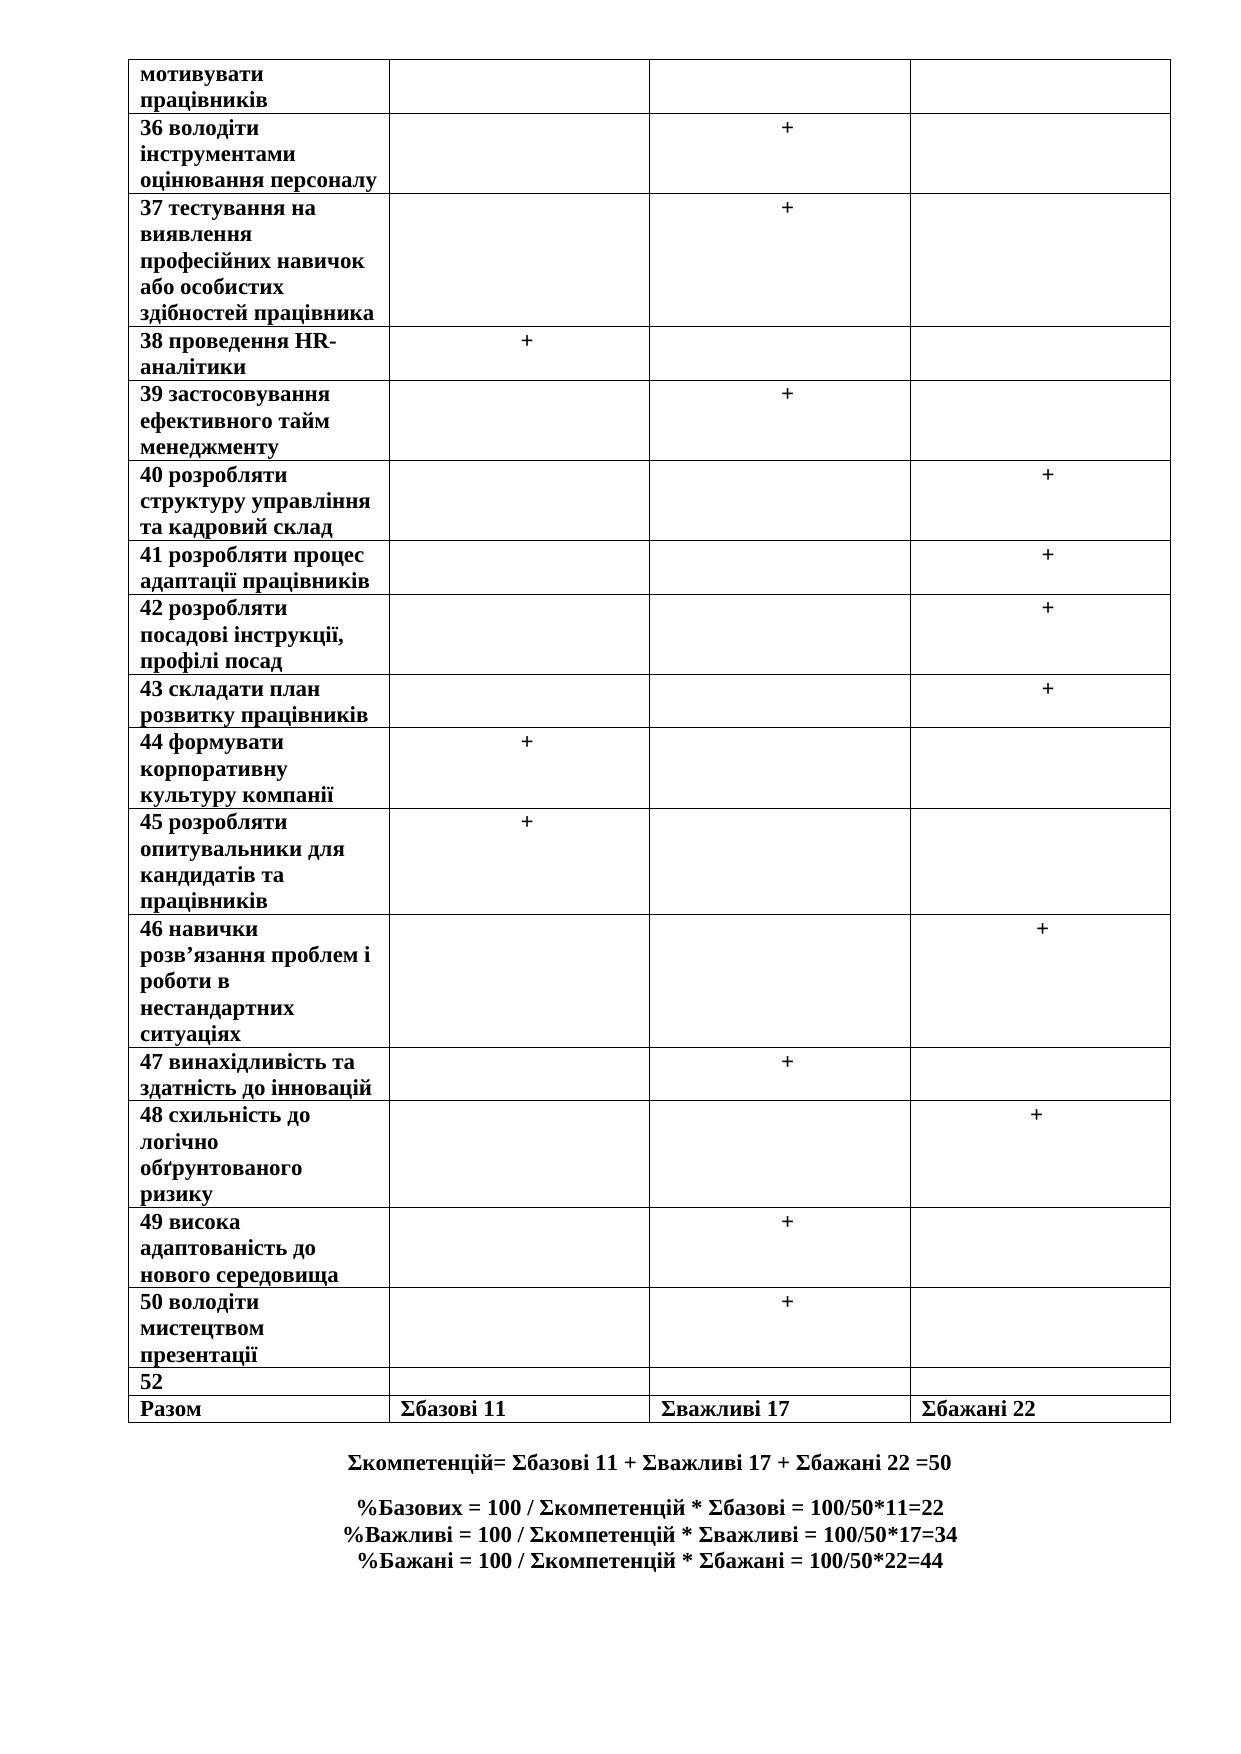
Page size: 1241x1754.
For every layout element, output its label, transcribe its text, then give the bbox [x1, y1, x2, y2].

text Σкомпетенцій= Σбазові 11 + Σважливі 17 + Σбажані 22 =50 [128, 1449, 1171, 1476]
table_cell [911, 327, 1170, 379]
table_cell [650, 675, 910, 727]
table_cell [390, 1288, 649, 1367]
table_cell + [911, 1101, 1170, 1207]
table_cell 49 висока адаптованість до нового середовища [129, 1208, 389, 1287]
table_cell [911, 728, 1170, 807]
table_cell 45 розробляти опитувальники для кандидатів та працівників [129, 809, 389, 914]
table_cell [911, 809, 1170, 914]
table_cell Σбажані 22 [911, 1396, 1170, 1422]
table_cell мотивувати працівників [129, 60, 389, 113]
table_cell [911, 114, 1170, 193]
table_cell + [650, 1048, 910, 1100]
table_cell 52 [129, 1368, 389, 1394]
table_cell [911, 60, 1170, 113]
table_cell 37 тестування на виявлення професійних навичок або особистих здібностей працівника [129, 194, 389, 326]
table_cell 42 розробляти посадові інструкції, профілі посад [129, 595, 389, 673]
table_cell + [650, 1288, 910, 1367]
table_cell [650, 728, 910, 807]
table_cell [650, 327, 910, 379]
table_cell [911, 1368, 1170, 1394]
table_cell [911, 1208, 1170, 1287]
table_cell 38 проведення HR-аналітики [129, 327, 389, 379]
table_cell 47 винахідливість та здатність до інновацій [129, 1048, 389, 1100]
table_cell 44 формувати корпоративну культуру компанії [129, 728, 389, 807]
table_cell [390, 381, 649, 459]
table_cell [650, 461, 910, 540]
table_cell + [650, 194, 910, 326]
table_cell + [390, 327, 649, 379]
table_cell Σбазові 11 [390, 1396, 649, 1422]
table_cell 50 володіти мистецтвом презентації [129, 1288, 389, 1367]
table_cell 48 схильність до логічно обґрунтованого ризику [129, 1101, 389, 1207]
table_cell [390, 60, 649, 113]
table_cell 36 володіти інструментами оцінювання персоналу [129, 114, 389, 193]
table_cell [911, 194, 1170, 326]
table_cell 43 складати план розвитку працівників [129, 675, 389, 727]
table_cell + [911, 541, 1170, 593]
table_cell [650, 595, 910, 673]
table_cell + [650, 1208, 910, 1287]
table_cell + [390, 728, 649, 807]
table_cell [390, 1368, 649, 1394]
table_cell Σважливі 17 [650, 1396, 910, 1422]
table_cell [650, 1368, 910, 1394]
text %Важливі = 100 / Σкомпетенцій * Σважливі = 100/50*17=34 [128, 1521, 1171, 1547]
table_cell [650, 809, 910, 914]
table_cell [390, 595, 649, 673]
table_cell [650, 915, 910, 1047]
table_cell [390, 915, 649, 1047]
table_cell [650, 60, 910, 113]
table_cell [390, 541, 649, 593]
table_cell + [650, 114, 910, 193]
table_cell 39 застосовування ефективного тайм менеджменту [129, 381, 389, 459]
table_cell [911, 1048, 1170, 1100]
table_cell [911, 1288, 1170, 1367]
table_cell [390, 675, 649, 727]
table_cell [390, 1048, 649, 1100]
table_cell + [911, 595, 1170, 673]
table_cell + [911, 675, 1170, 727]
table_cell [390, 1101, 649, 1207]
table_cell [911, 381, 1170, 459]
table_cell 40 розробляти структуру управління та кадровий склад [129, 461, 389, 540]
table_cell [390, 194, 649, 326]
table_cell + [911, 461, 1170, 540]
table_cell 41 розробляти процес адаптації працівників [129, 541, 389, 593]
table_cell + [650, 381, 910, 459]
table_cell [390, 1208, 649, 1287]
table_cell + [911, 915, 1170, 1047]
text %Бажані = 100 / Σкомпетенцій * Σбажані = 100/50*22=44 [128, 1547, 1171, 1573]
table_cell + [390, 809, 649, 914]
table_cell 46 навички розв’язання проблем і роботи в нестандартних ситуаціях [129, 915, 389, 1047]
text %Базових = 100 / Σкомпетенцій * Σбазові = 100/50*11=22 [128, 1494, 1171, 1521]
table_cell [650, 541, 910, 593]
table_cell [650, 1101, 910, 1207]
table_cell [390, 114, 649, 193]
table_cell Разом [129, 1396, 389, 1422]
table_cell [390, 461, 649, 540]
